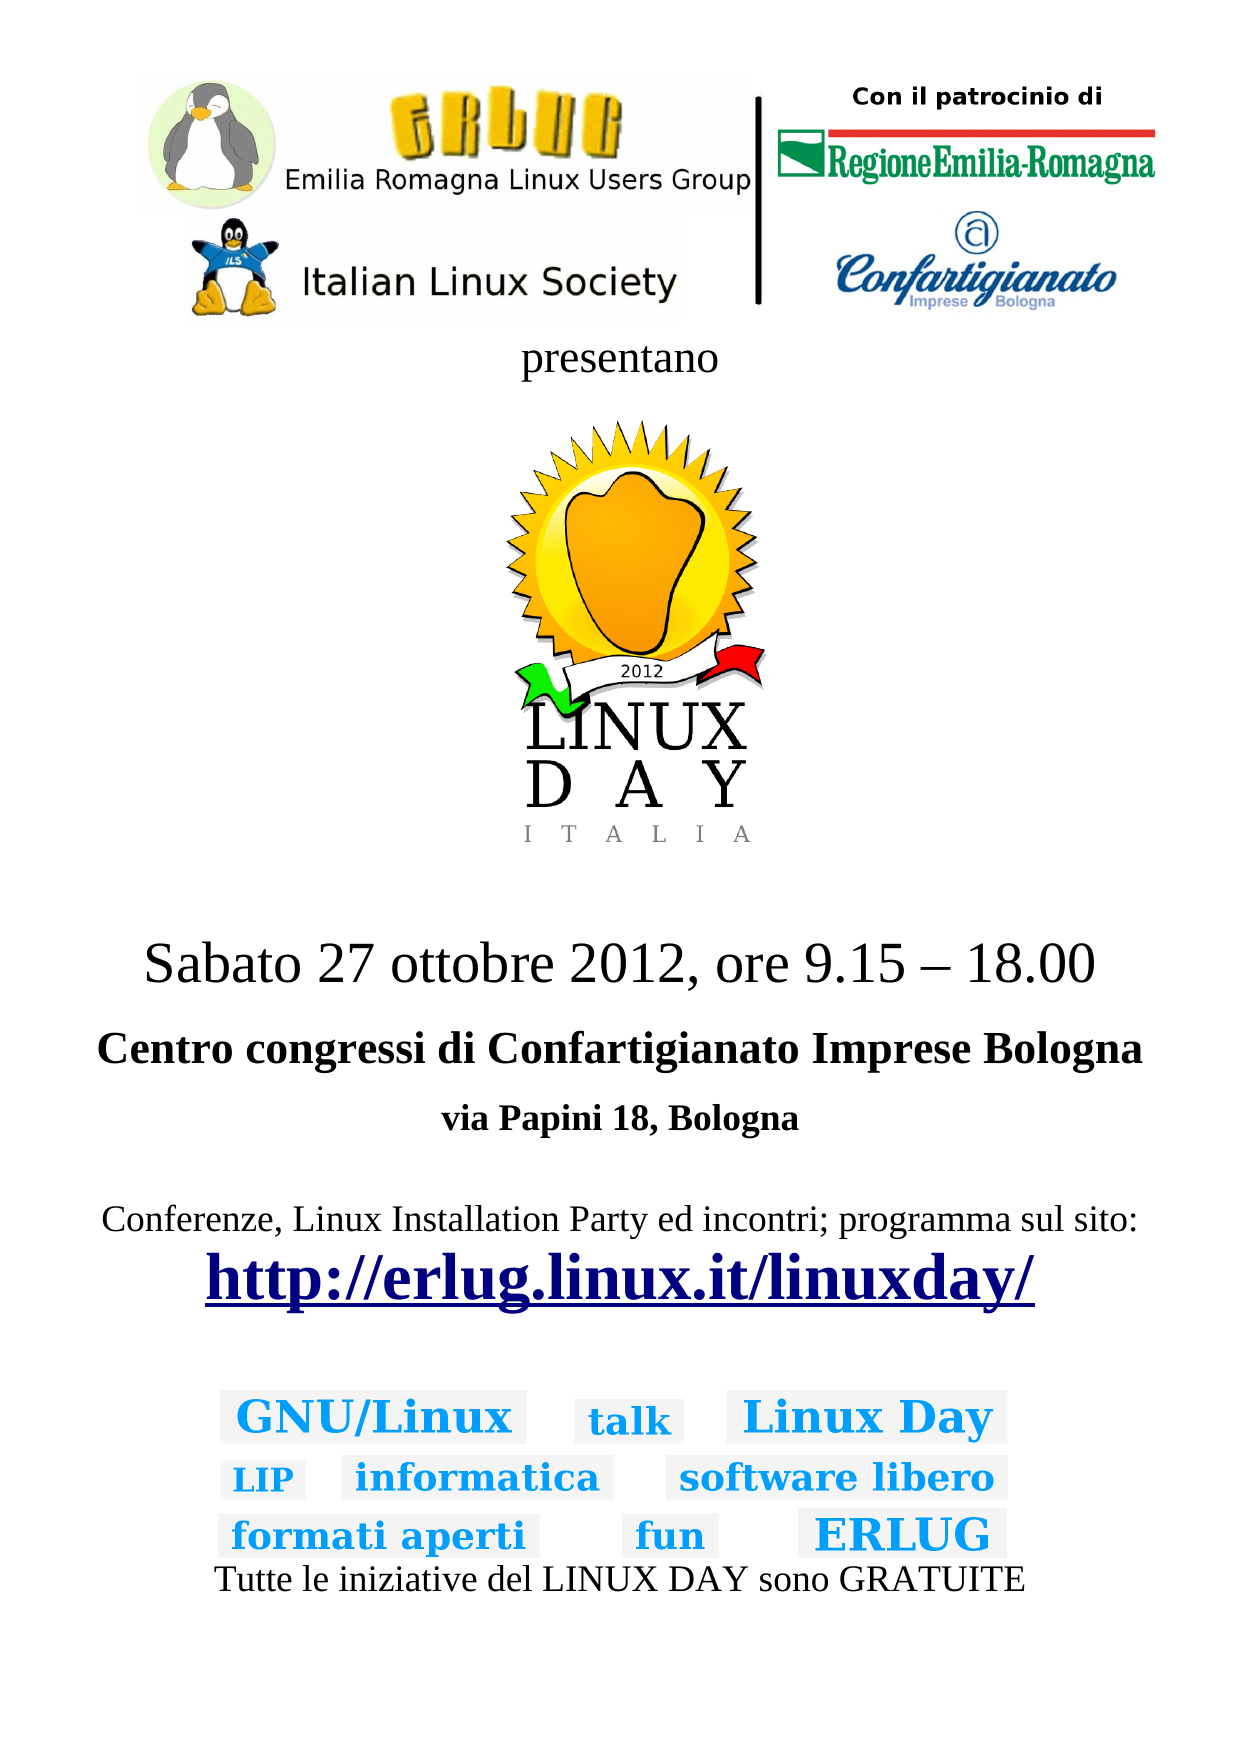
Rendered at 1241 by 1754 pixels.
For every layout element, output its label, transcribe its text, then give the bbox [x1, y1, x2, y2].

text Conferenze, Linux Installation Party ed incontri; programma sul sito: [77, 1198, 1163, 1240]
text via Papini 18, Bologna [77, 1097, 1163, 1138]
text Sabato 27 ottobre 2012, ore 9.15 – 18.00 [77, 931, 1163, 995]
picture [206, 1380, 1034, 1558]
picture [76, 76, 1164, 332]
text presentano [77, 332, 1163, 382]
picture [245, 382, 995, 913]
text Tutte le iniziative del LINUX DAY sono GRATUITE [77, 1314, 1163, 1599]
text Centro congressi di Confartigianato Imprese Bologna [77, 1023, 1163, 1074]
text http://erlug.linux.it/linuxday/ [77, 1240, 1163, 1314]
